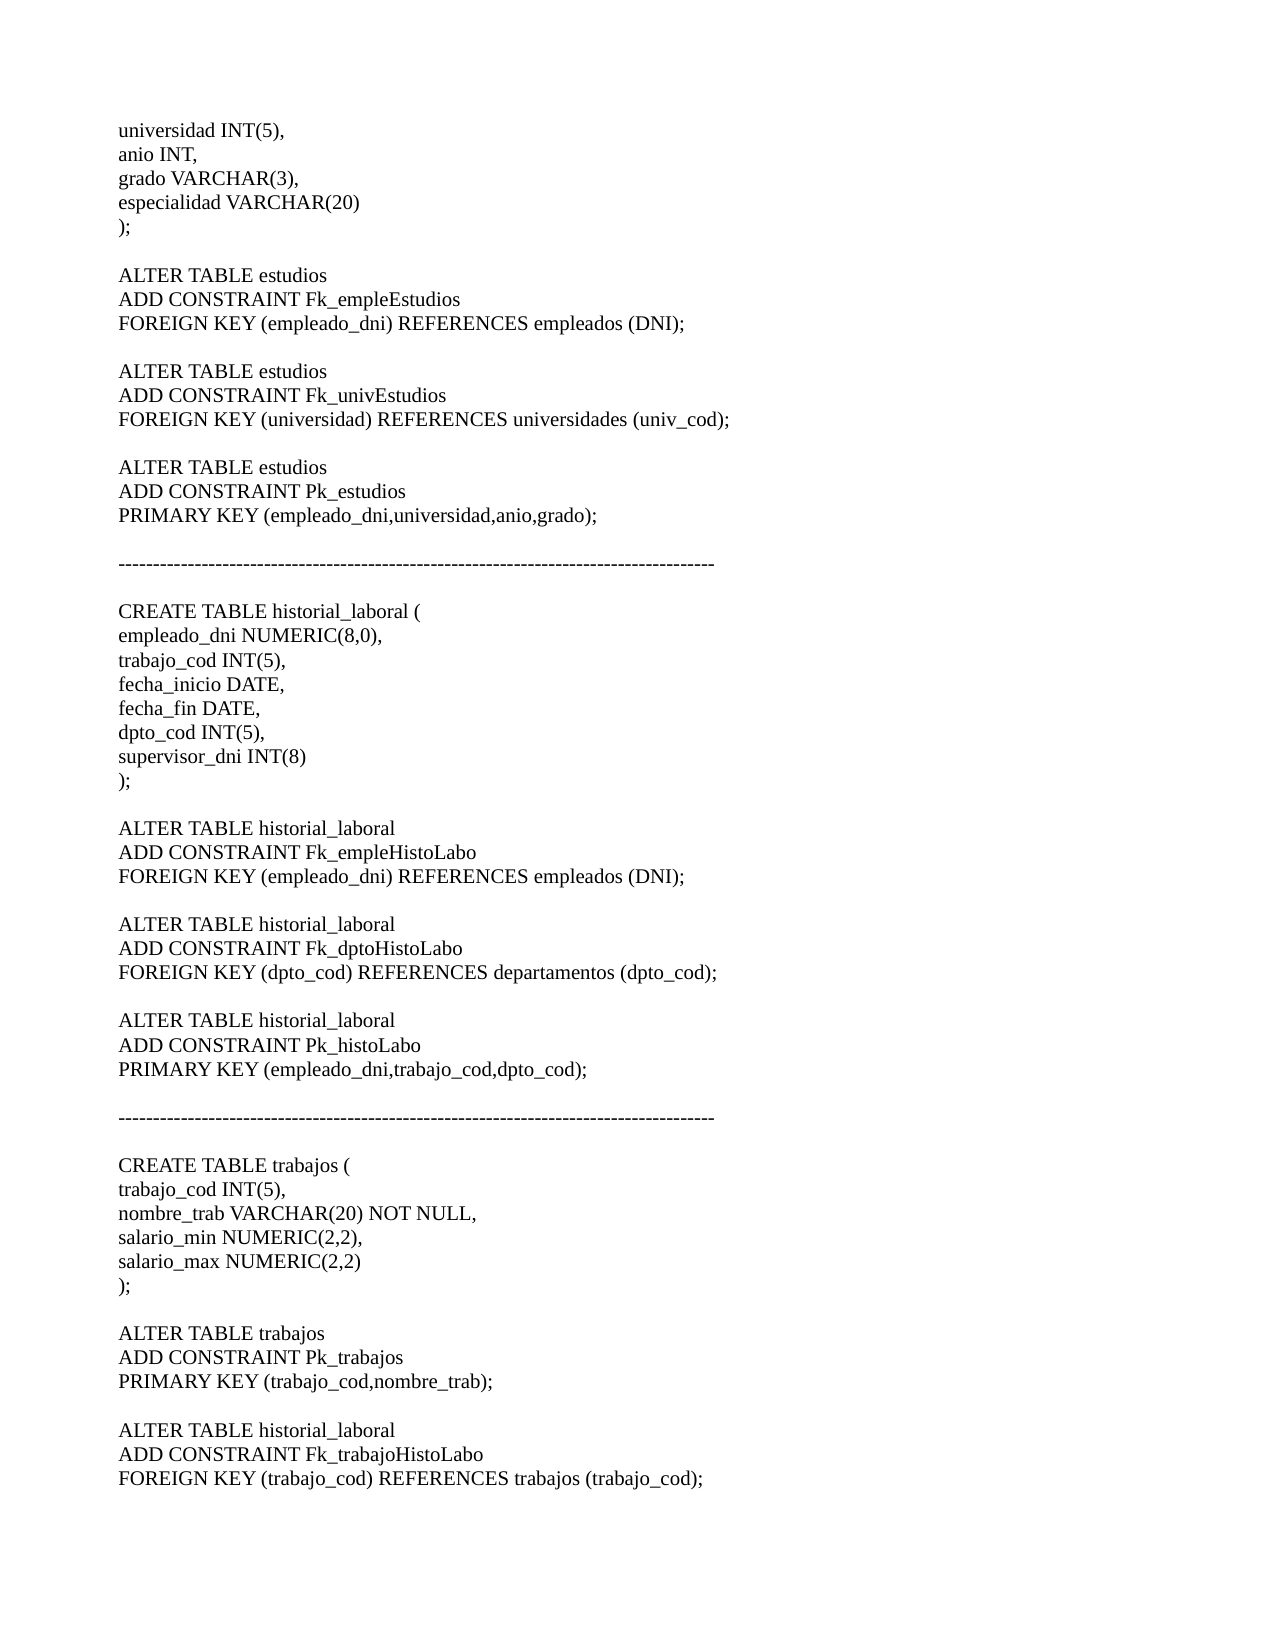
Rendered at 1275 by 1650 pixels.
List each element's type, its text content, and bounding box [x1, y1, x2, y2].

text nombre_trab VARCHAR(20) NOT NULL, [118, 1201, 1157, 1225]
text FOREIGN KEY (empleado_dni) REFERENCES empleados (DNI); [118, 311, 1157, 335]
text empleado_dni NUMERIC(8,0), [118, 623, 1157, 647]
text ADD CONSTRAINT Fk_empleHistoLabo [118, 840, 1157, 864]
text CREATE TABLE historial_laboral ( [118, 599, 1157, 623]
text PRIMARY KEY (empleado_dni,trabajo_cod,dpto_cod); [118, 1057, 1157, 1081]
text ALTER TABLE historial_laboral [118, 912, 1157, 936]
text FOREIGN KEY (trabajo_cod) REFERENCES trabajos (trabajo_cod); [118, 1466, 1157, 1490]
text ); [118, 214, 1157, 238]
text ALTER TABLE historial_laboral [118, 816, 1157, 840]
text universidad INT(5), [118, 118, 1157, 142]
text ALTER TABLE estudios [118, 262, 1157, 287]
text supervisor_dni INT(8) [118, 744, 1157, 768]
text ); [118, 1273, 1157, 1297]
text ALTER TABLE estudios [118, 455, 1157, 479]
text especialidad VARCHAR(20) [118, 190, 1157, 214]
text ADD CONSTRAINT Fk_univEstudios [118, 383, 1157, 407]
text ADD CONSTRAINT Fk_trabajoHistoLabo [118, 1442, 1157, 1466]
text ADD CONSTRAINT Pk_trabajos [118, 1345, 1157, 1369]
text ALTER TABLE historial_laboral [118, 1008, 1157, 1032]
text ADD CONSTRAINT Pk_estudios [118, 479, 1157, 503]
text ADD CONSTRAINT Fk_empleEstudios [118, 287, 1157, 311]
text ALTER TABLE estudios [118, 359, 1157, 383]
text PRIMARY KEY (empleado_dni,universidad,anio,grado); [118, 503, 1157, 527]
text ); [118, 768, 1157, 792]
text trabajo_cod INT(5), [118, 1177, 1157, 1201]
text salario_min NUMERIC(2,2), [118, 1225, 1157, 1249]
text trabajo_cod INT(5), [118, 647, 1157, 672]
text ADD CONSTRAINT Fk_dptoHistoLabo [118, 936, 1157, 960]
text ADD CONSTRAINT Pk_histoLabo [118, 1032, 1157, 1057]
text FOREIGN KEY (dpto_cod) REFERENCES departamentos (dpto_cod); [118, 960, 1157, 984]
text -------------------------------------------------------------------------------------- [118, 551, 1157, 575]
text FOREIGN KEY (universidad) REFERENCES universidades (univ_cod); [118, 407, 1157, 431]
text dpto_cod INT(5), [118, 720, 1157, 744]
text fecha_inicio DATE, [118, 672, 1157, 696]
text fecha_fin DATE, [118, 696, 1157, 720]
text CREATE TABLE trabajos ( [118, 1153, 1157, 1177]
text -------------------------------------------------------------------------------------- [118, 1105, 1157, 1129]
text anio INT, [118, 142, 1157, 166]
text ALTER TABLE trabajos [118, 1321, 1157, 1345]
text FOREIGN KEY (empleado_dni) REFERENCES empleados (DNI); [118, 864, 1157, 888]
text salario_max NUMERIC(2,2) [118, 1249, 1157, 1273]
text PRIMARY KEY (trabajo_cod,nombre_trab); [118, 1369, 1157, 1393]
text ALTER TABLE historial_laboral [118, 1417, 1157, 1442]
text grado VARCHAR(3), [118, 166, 1157, 190]
